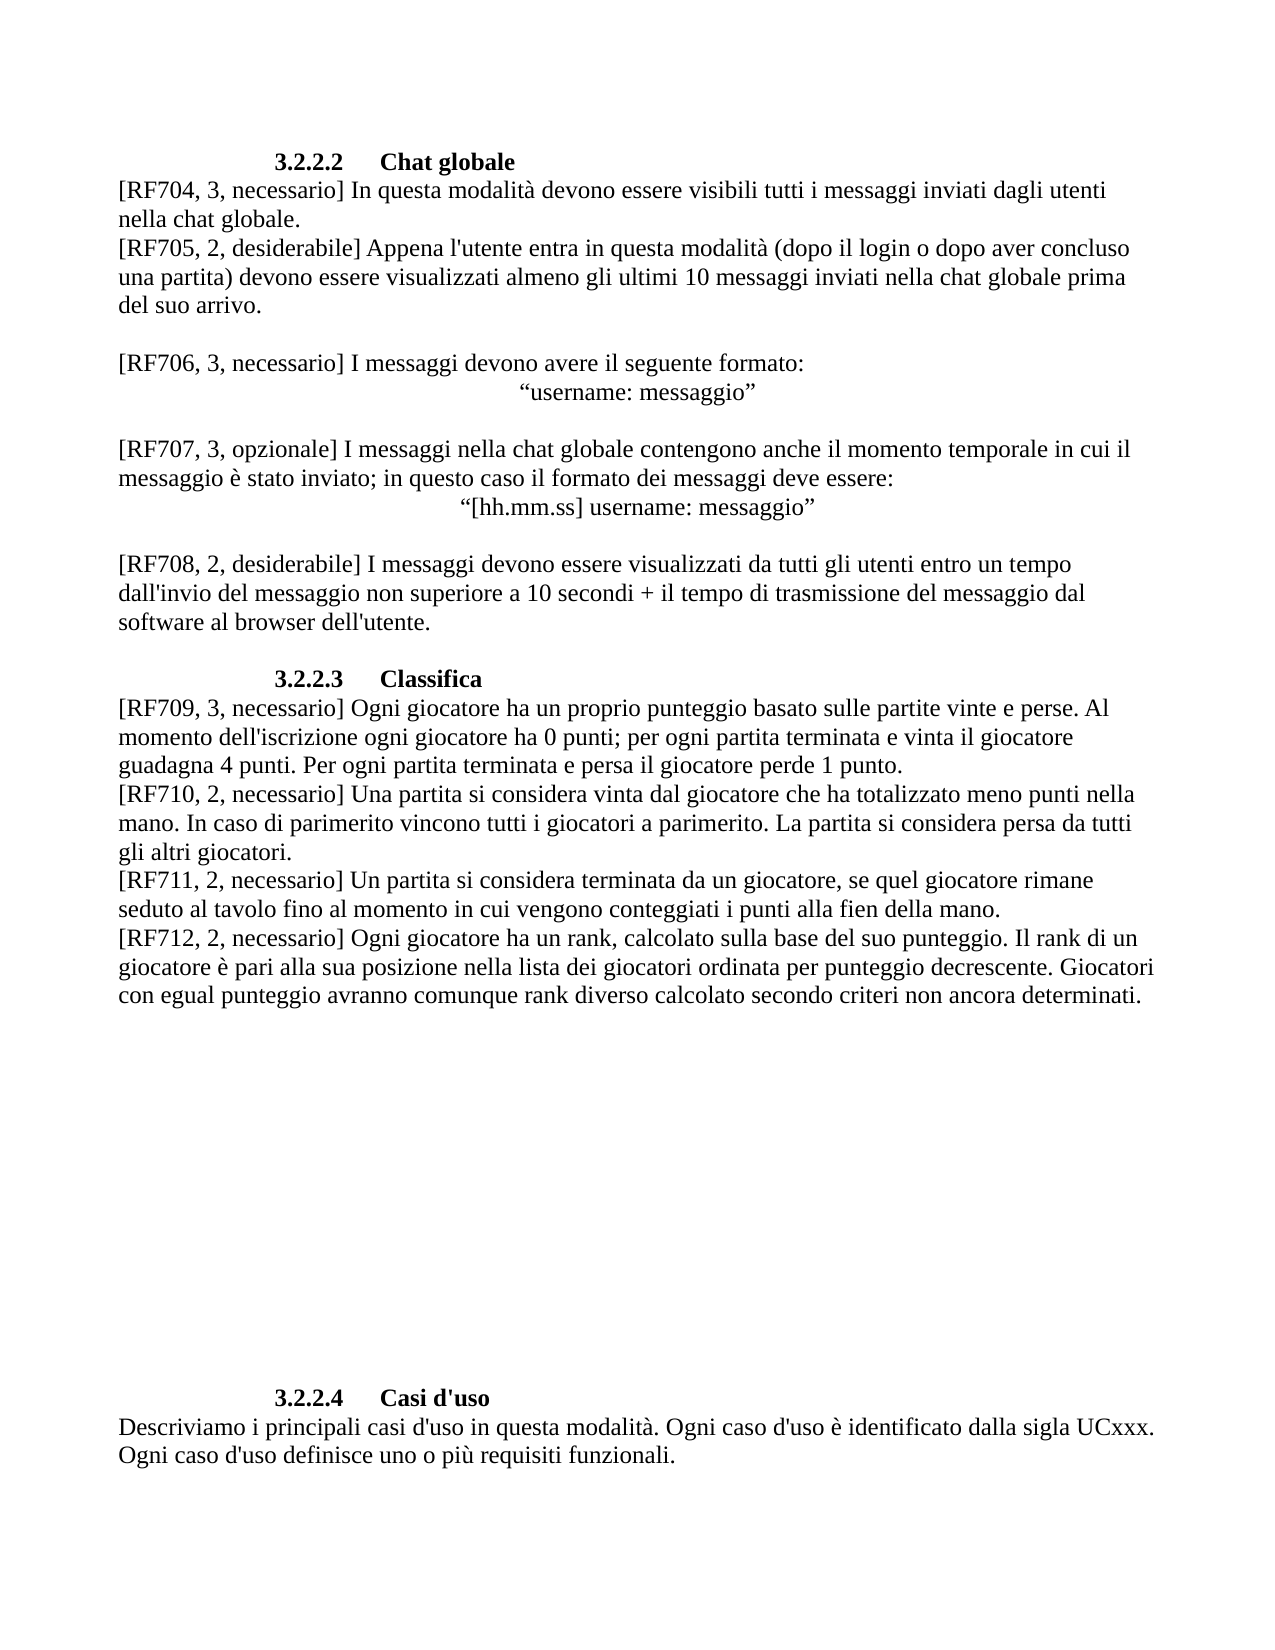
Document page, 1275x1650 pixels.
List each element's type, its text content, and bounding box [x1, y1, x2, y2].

list Classifica [268, 664, 1157, 693]
text [RF705, 2, desiderabile] Appena l'utente entra in questa modalità (dopo il login o dopo aver concluso una partita) devono essere visualizzati almeno gli ultimi 10 messaggi inviati nella chat globale prima del suo arrivo. [118, 233, 1157, 319]
text [RF707, 3, opzionale] I messaggi nella chat globale contengono anche il momento temporale in cui il messaggio è stato inviato; in questo caso il formato dei messaggi deve essere: [118, 434, 1157, 492]
text “[hh.mm.ss] username: messaggio” [118, 492, 1157, 521]
list Casi d'uso [268, 1383, 1157, 1412]
text [RF712, 2, necessario] Ogni giocatore ha un rank, calcolato sulla base del suo punteggio. Il rank di un giocatore è pari alla sua posizione nella lista dei giocatori ordinata per punteggio decrescente. Giocatori con egual punteggio avranno comunque rank diverso calcolato secondo criteri non ancora determinati. [118, 923, 1157, 1009]
text [RF704, 3, necessario] In questa modalità devono essere visibili tutti i messaggi inviati dagli utenti nella chat globale. [118, 176, 1157, 233]
text [RF711, 2, necessario] Un partita si considera terminata da un giocatore, se quel giocatore rimane seduto al tavolo fino al momento in cui vengono conteggiati i punti alla fien della mano. [118, 866, 1157, 923]
list Chat globale [268, 147, 1157, 176]
text Descriviamo i principali casi d'uso in questa modalità. Ogni caso d'uso è identificato dalla sigla UCxxx. Ogni caso d'uso definisce uno o più requisiti funzionali. [118, 1412, 1157, 1469]
text [RF708, 2, desiderabile] I messaggi devono essere visualizzati da tutti gli utenti entro un tempo dall'invio del messaggio non superiore a 10 secondi + il tempo di trasmissione del messaggio dal software al browser dell'utente. [118, 549, 1157, 636]
text [RF706, 3, necessario] I messaggi devono avere il seguente formato: [118, 348, 1157, 377]
text [RF709, 3, necessario] Ogni giocatore ha un proprio punteggio basato sulle partite vinte e perse. Al momento dell'iscrizione ogni giocatore ha 0 punti; per ogni partita terminata e vinta il giocatore guadagna 4 punti. Per ogni partita terminata e persa il giocatore perde 1 punto. [118, 693, 1157, 779]
text “username: messaggio” [118, 377, 1157, 406]
text [RF710, 2, necessario] Una partita si considera vinta dal giocatore che ha totalizzato meno punti nella mano. In caso di parimerito vincono tutti i giocatori a parimerito. La partita si considera persa da tutti gli altri giocatori. [118, 779, 1157, 866]
